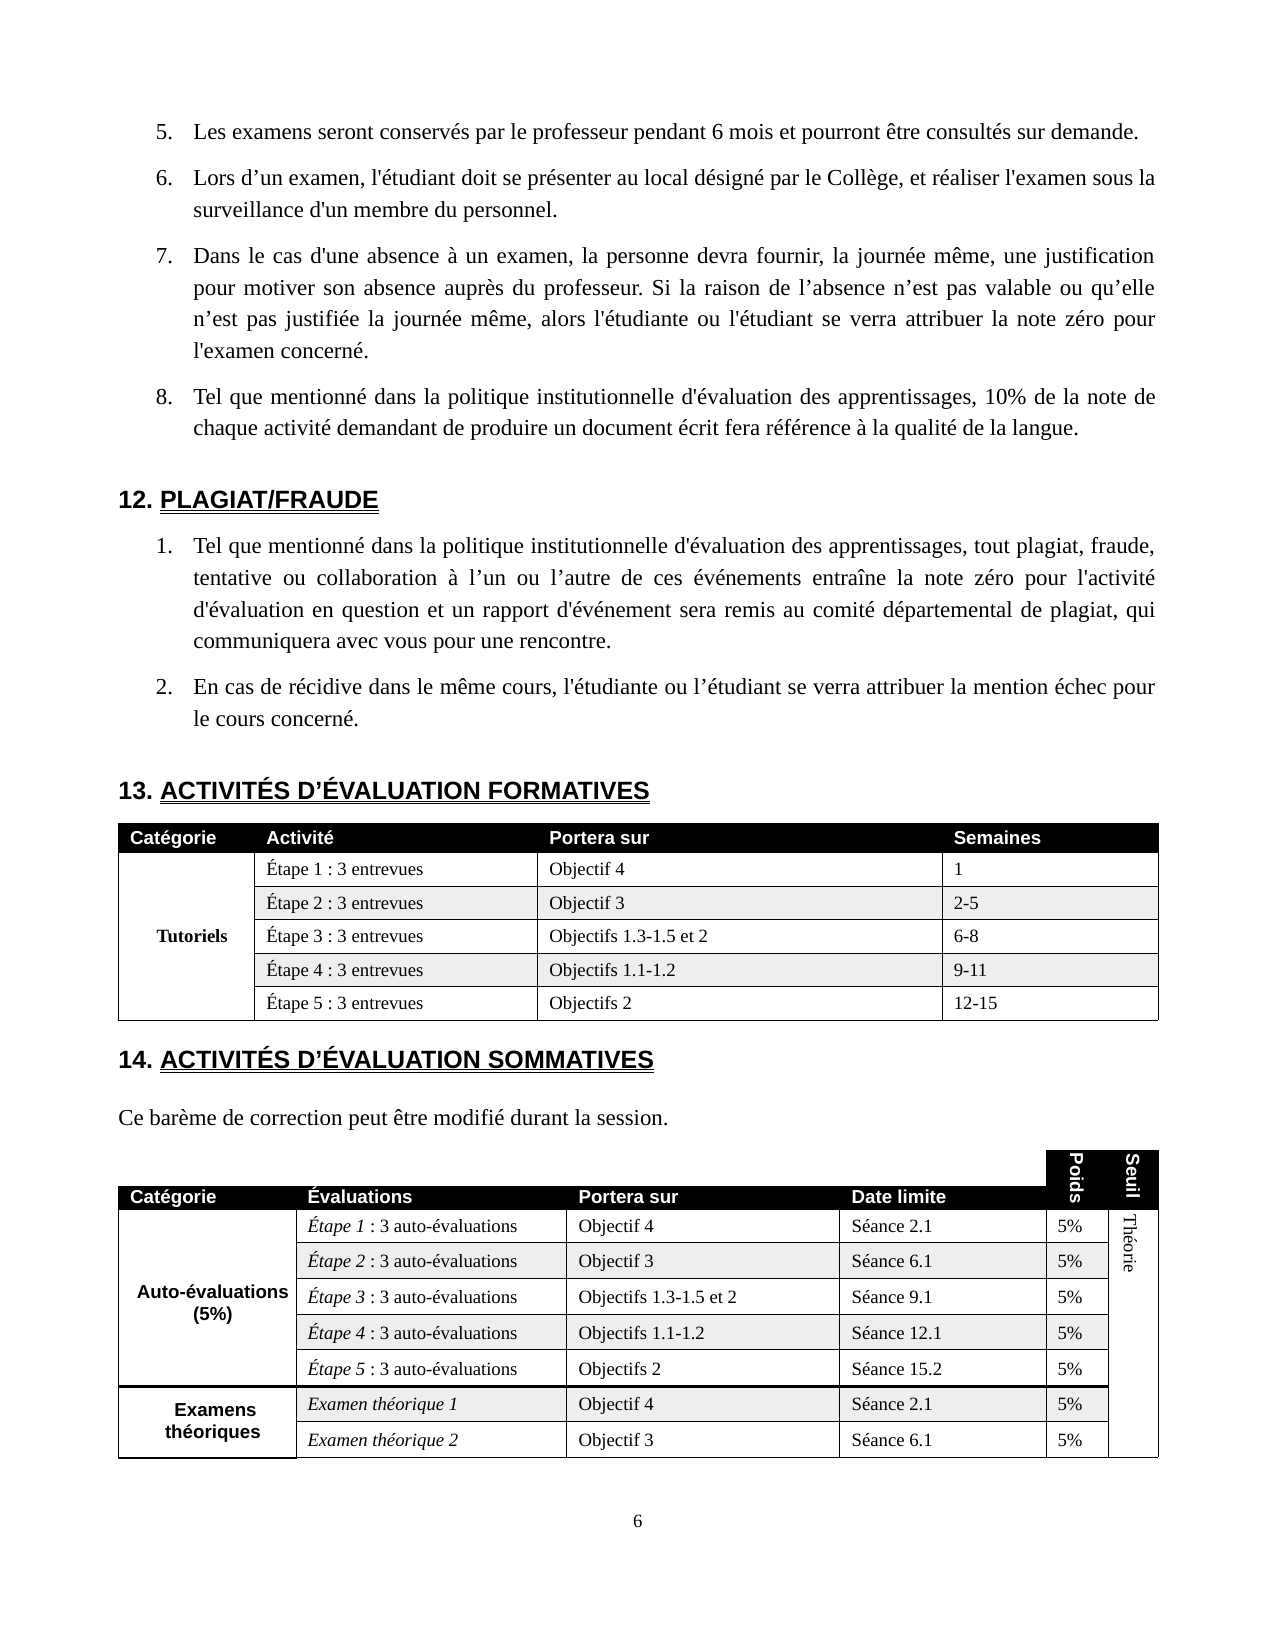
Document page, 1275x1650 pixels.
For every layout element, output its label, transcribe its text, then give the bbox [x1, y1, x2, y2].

table_cell 5% [1047, 1210, 1108, 1242]
table_cell Séance 15.2 [840, 1350, 1046, 1385]
table_cell Catégorie [119, 1186, 296, 1209]
subtitle ACTIVITÉS D’ÉVALUATION SOMMATIVES [118, 1045, 1157, 1073]
table_cell 9-11 [943, 954, 1158, 986]
table_cell Séance 6.1 [840, 1243, 1046, 1278]
list Tel que mentionné dans la politique institutionnelle d'évaluation des apprentissages, tout plagiat, fraude, tentative ou collaboration à l’un ou l’autre de ces événements entraîne la note zéro pour l'activité d'évaluation en question et un rapport d'événement sera remis au comité départemental de plagiat, qui communiquera avec vous pour une rencontre. [156, 532, 1157, 653]
table_cell Tutoriels [119, 853, 254, 1020]
table_cell 1 [943, 853, 1158, 886]
table_cell Objectif 4 [567, 1210, 839, 1242]
table_cell Étape 4 : 3 entrevues [255, 954, 537, 986]
table_cell Évaluations [297, 1186, 566, 1209]
table_cell Objectif 4 [538, 853, 942, 886]
subtitle ACTIVITÉS D’ÉVALUATION FORMATIVES [118, 776, 1157, 805]
table_cell Objectif 3 [567, 1243, 839, 1278]
table_header [840, 1150, 1046, 1186]
table_cell Étape 5 : 3 entrevues [255, 987, 537, 1020]
table_cell Objectifs 2 [538, 987, 942, 1020]
table_cell Objectifs 1.3-1.5 et 2 [538, 920, 942, 953]
table_cell Étape 5 : 3 auto-évaluations [297, 1350, 566, 1385]
table_cell Objectif 3 [567, 1422, 839, 1457]
table_cell Étape 1 : 3 auto-évaluations [297, 1210, 566, 1242]
table_cell Étape 1 : 3 entrevues [255, 853, 537, 886]
table_cell 5% [1047, 1315, 1108, 1349]
table_cell 5% [1047, 1279, 1108, 1314]
table_cell 5% [1047, 1350, 1108, 1385]
list Dans le cas d'une absence à un examen, la personne devra fournir, la journée même, une justification pour motiver son absence auprès du professeur. Si la raison de l’absence n’est pas valable ou qu’elle n’est pas justifiée la journée même, alors l'étudiante ou l'étudiant se verra attribuer la note zéro pour l'examen concerné. [156, 242, 1157, 363]
table_header Activité [255, 823, 537, 852]
text Ce barème de correction peut être modifié durant la session. [118, 1103, 1157, 1130]
table_header Semaines [943, 823, 1158, 852]
table_cell Objectif 3 [538, 887, 942, 919]
table_cell 5% [1047, 1388, 1108, 1421]
list En cas de récidive dans le même cours, l'étudiante ou l’étudiant se verra attribuer la mention échec pour le cours concerné. [156, 673, 1157, 731]
table_cell Séance 9.1 [840, 1279, 1046, 1314]
list Les examens seront conservés par le professeur pendant 6 mois et pourront être consultés sur demande. [156, 118, 1157, 144]
table_cell Examen théorique 2 [297, 1422, 566, 1457]
table_cell Examens théoriques [119, 1388, 296, 1457]
table_header Poids [1047, 1151, 1108, 1209]
table_header [566, 1150, 839, 1186]
table_cell Auto-évaluations (5%) [119, 1210, 296, 1385]
table_cell Objectifs 1.1-1.2 [567, 1315, 839, 1349]
table_cell Théorie [1109, 1210, 1158, 1457]
table_header Seuil [1109, 1151, 1158, 1209]
table_cell Objectifs 1.1-1.2 [538, 954, 942, 986]
table_cell Séance 6.1 [840, 1422, 1046, 1457]
table_cell Étape 3 : 3 auto-évaluations [297, 1279, 566, 1314]
table_cell Étape 2 : 3 auto-évaluations [297, 1243, 566, 1278]
table_cell 2-5 [943, 887, 1158, 919]
table_cell Objectif 4 [567, 1388, 839, 1421]
table_cell Étape 4 : 3 auto-évaluations [297, 1315, 566, 1349]
table_cell Objectifs 2 [567, 1350, 839, 1385]
table_cell Étape 3 : 3 entrevues [255, 920, 537, 953]
table_header [118, 1150, 296, 1186]
table_cell Séance 2.1 [840, 1210, 1046, 1242]
table_cell Examen théorique 1 [297, 1388, 566, 1421]
table_header [296, 1150, 566, 1186]
table_header Catégorie [119, 823, 254, 852]
table_header Portera sur [538, 823, 942, 852]
list Lors d’un examen, l'étudiant doit se présenter au local désigné par le Collège, et réaliser l'examen sous la surveillance d'un membre du personnel. [156, 164, 1157, 222]
table_cell 12-15 [943, 987, 1158, 1020]
table_cell Séance 2.1 [840, 1388, 1046, 1421]
subtitle PLAGIAT/FRAUDE [118, 486, 1157, 514]
table_cell Date limite [840, 1186, 1046, 1209]
table_cell 6-8 [943, 920, 1158, 953]
table_cell 5% [1047, 1422, 1108, 1457]
table_cell Objectifs 1.3-1.5 et 2 [567, 1279, 839, 1314]
list Tel que mentionné dans la politique institutionnelle d'évaluation des apprentissages, 10% de la note de chaque activité demandant de produire un document écrit fera référence à la qualité de la langue. [156, 383, 1157, 441]
table_cell Étape 2 : 3 entrevues [255, 887, 537, 919]
table_cell Portera sur [567, 1186, 839, 1209]
table_cell 5% [1047, 1243, 1108, 1278]
table_cell Séance 12.1 [840, 1315, 1046, 1349]
